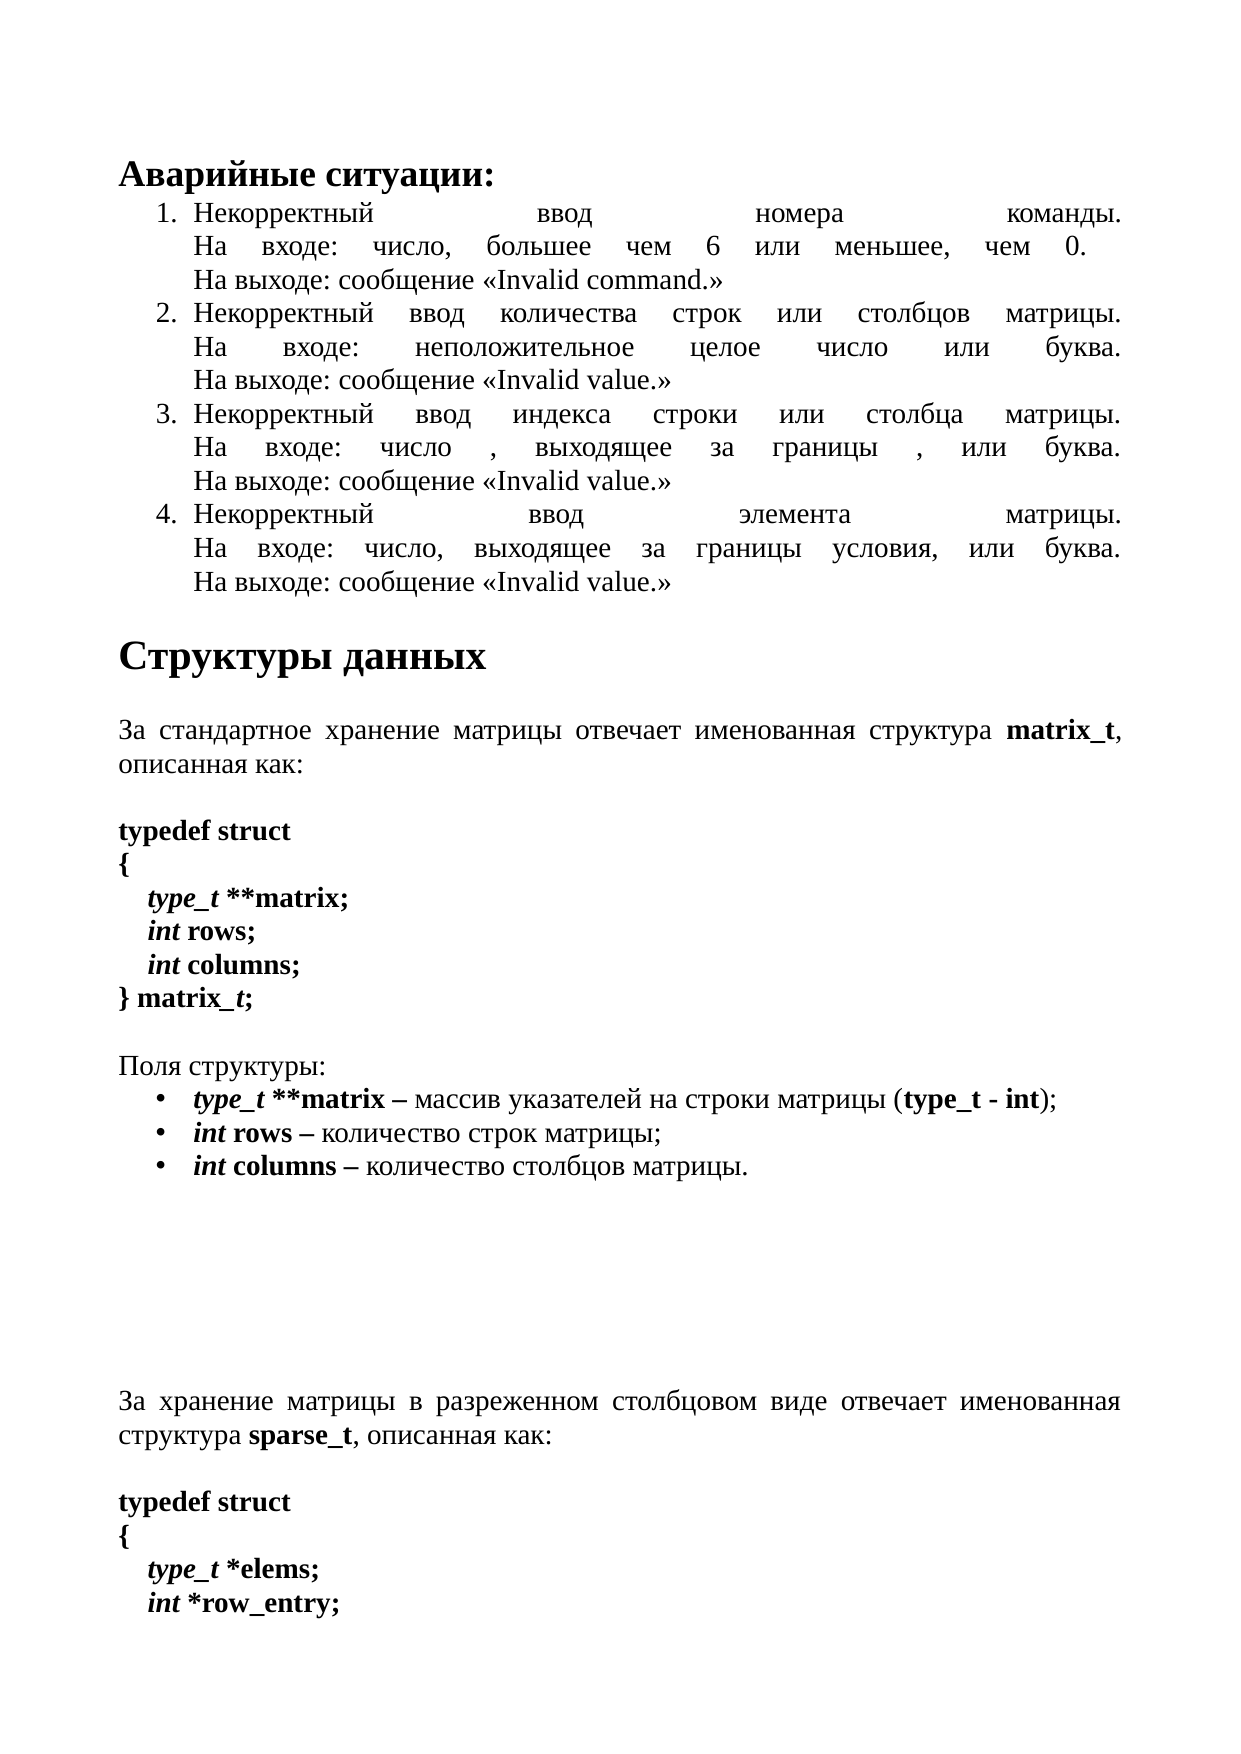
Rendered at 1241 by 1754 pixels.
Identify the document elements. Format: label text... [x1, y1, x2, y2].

text typedef struct [118, 1484, 1122, 1518]
text Аварийные ситуации: [118, 152, 1122, 195]
text За стандартное хранение матрицы отвечает именованная структура matrix_t, описанная как: [118, 712, 1122, 779]
text Поля структуры: [118, 1048, 1122, 1081]
text int columns; [118, 947, 1122, 981]
text type_t *elems; [118, 1551, 1122, 1585]
text { [118, 846, 1122, 880]
list Некорректный ввод номера команды. На входе: число, большее чем 6 или меньшее, чем 0. На выходе: сообщение «Invalid command.» [156, 195, 1122, 295]
text За хранение матрицы в разреженном столбцовом виде отвечает именованная структура sparse_t, описанная как: [118, 1383, 1122, 1451]
list Некорректный ввод элемента матрицы. На входе: число, выходящее за границы условия, или буква. На выходе: сообщение «Invalid value.» [156, 497, 1122, 597]
list Некорректный ввод количества строк или столбцов матрицы. На входе: неположительное целое число или буква. На выходе: сообщение «Invalid value.» [156, 295, 1122, 396]
text int *row_entry; [118, 1585, 1122, 1618]
text Структуры данных [118, 631, 1122, 679]
list type_t **matrix – массив указателей на строки матрицы (type_t - int); [156, 1081, 1122, 1115]
list int rows – количество строк матрицы; [156, 1115, 1122, 1148]
text { [118, 1518, 1122, 1551]
text int rows; [118, 913, 1122, 947]
list int columns – количество столбцов матрицы. [156, 1148, 1122, 1182]
text typedef struct [118, 813, 1122, 846]
list Некорректный ввод индекса строки или столбца матрицы. На входе: число , выходящее за границы , или буква. На выходе: сообщение «Invalid value.» [156, 396, 1122, 497]
text } matrix_t; [118, 981, 1122, 1014]
text type_t **matrix; [118, 880, 1122, 913]
